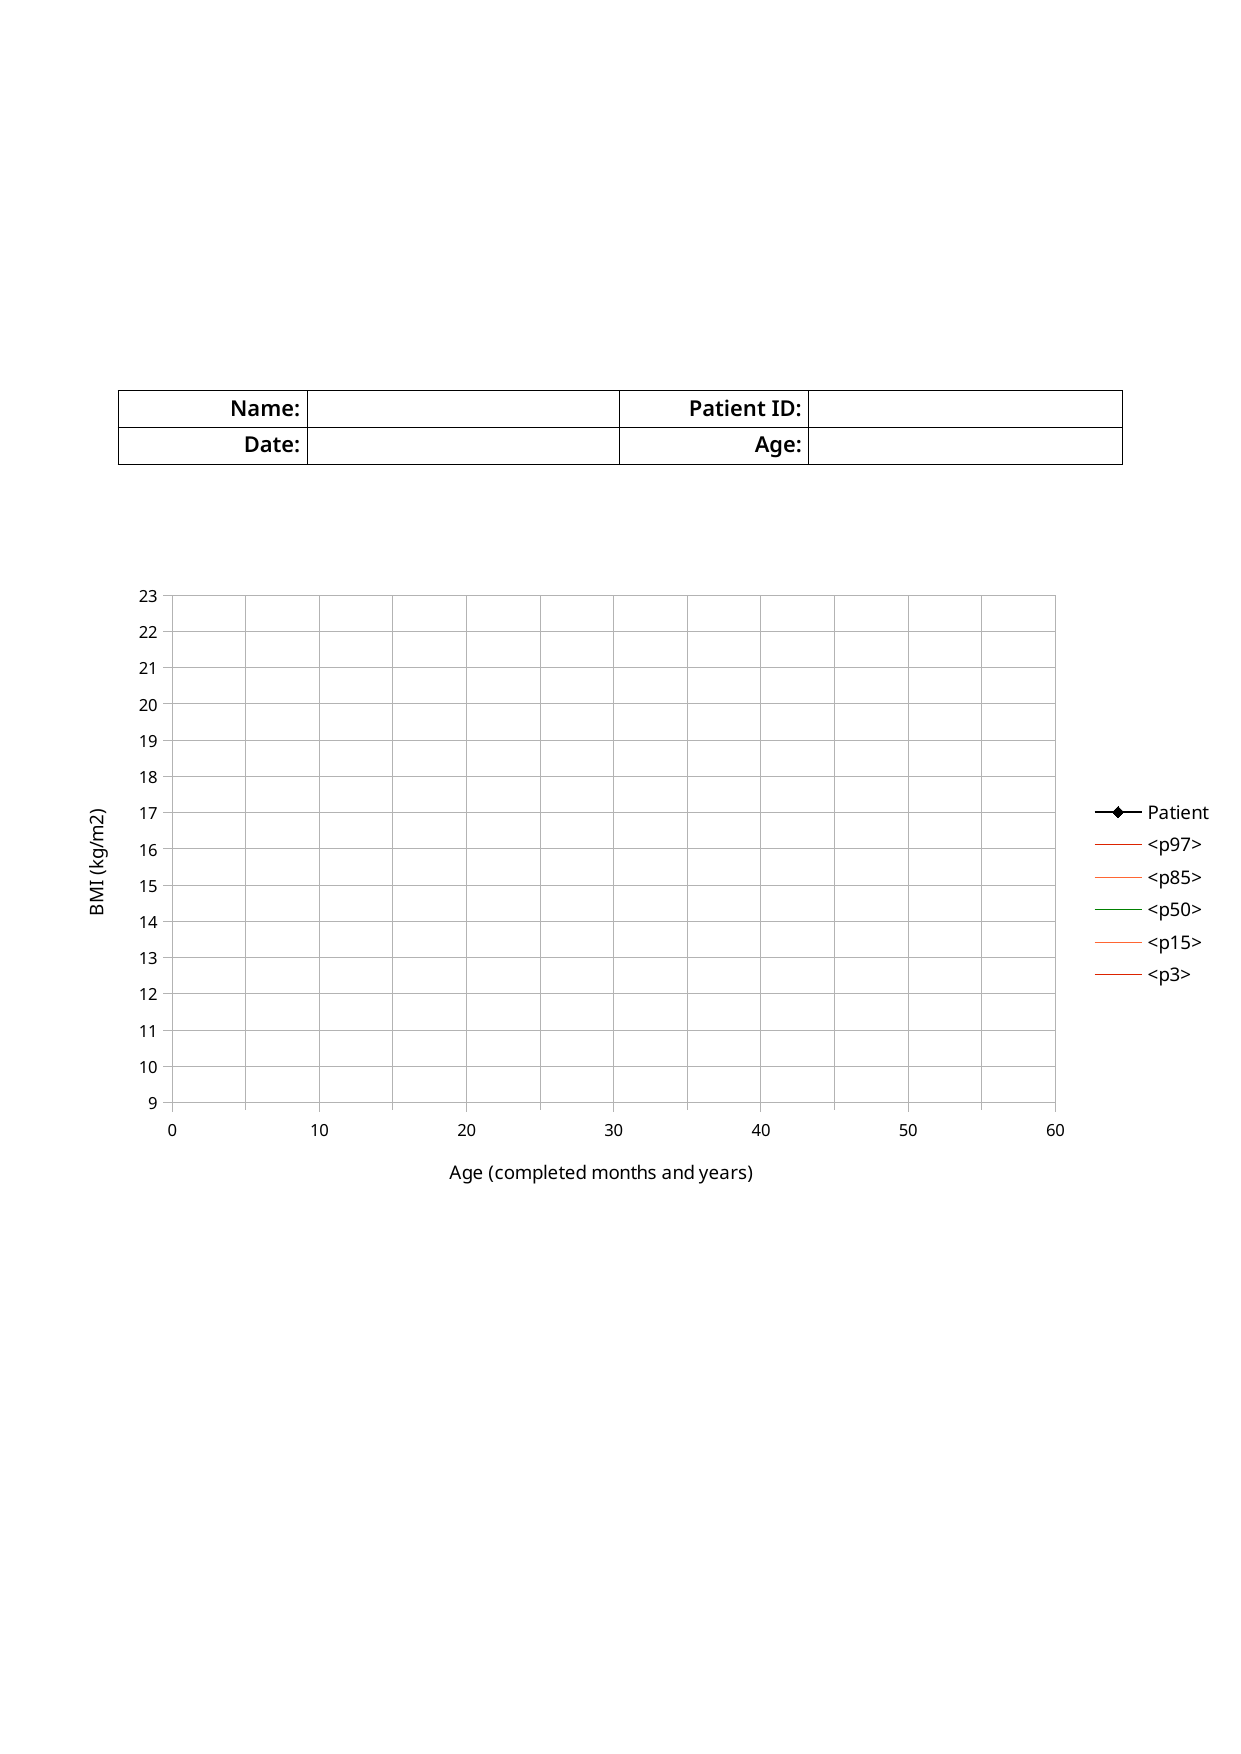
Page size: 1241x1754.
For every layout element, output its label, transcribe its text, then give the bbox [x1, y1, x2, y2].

table_cell Date: [119, 428, 307, 464]
table_header Patient ID: [620, 391, 808, 427]
table_cell <age> [809, 428, 1122, 464]
table_header <name> [308, 391, 619, 427]
table_cell <date> [308, 428, 619, 464]
table_header Name: [119, 391, 307, 427]
subtitle <subtitle> [118, 264, 1122, 315]
table_cell Age: [620, 428, 808, 464]
title <title> [118, 143, 1122, 235]
table_header <puid> [809, 391, 1122, 427]
